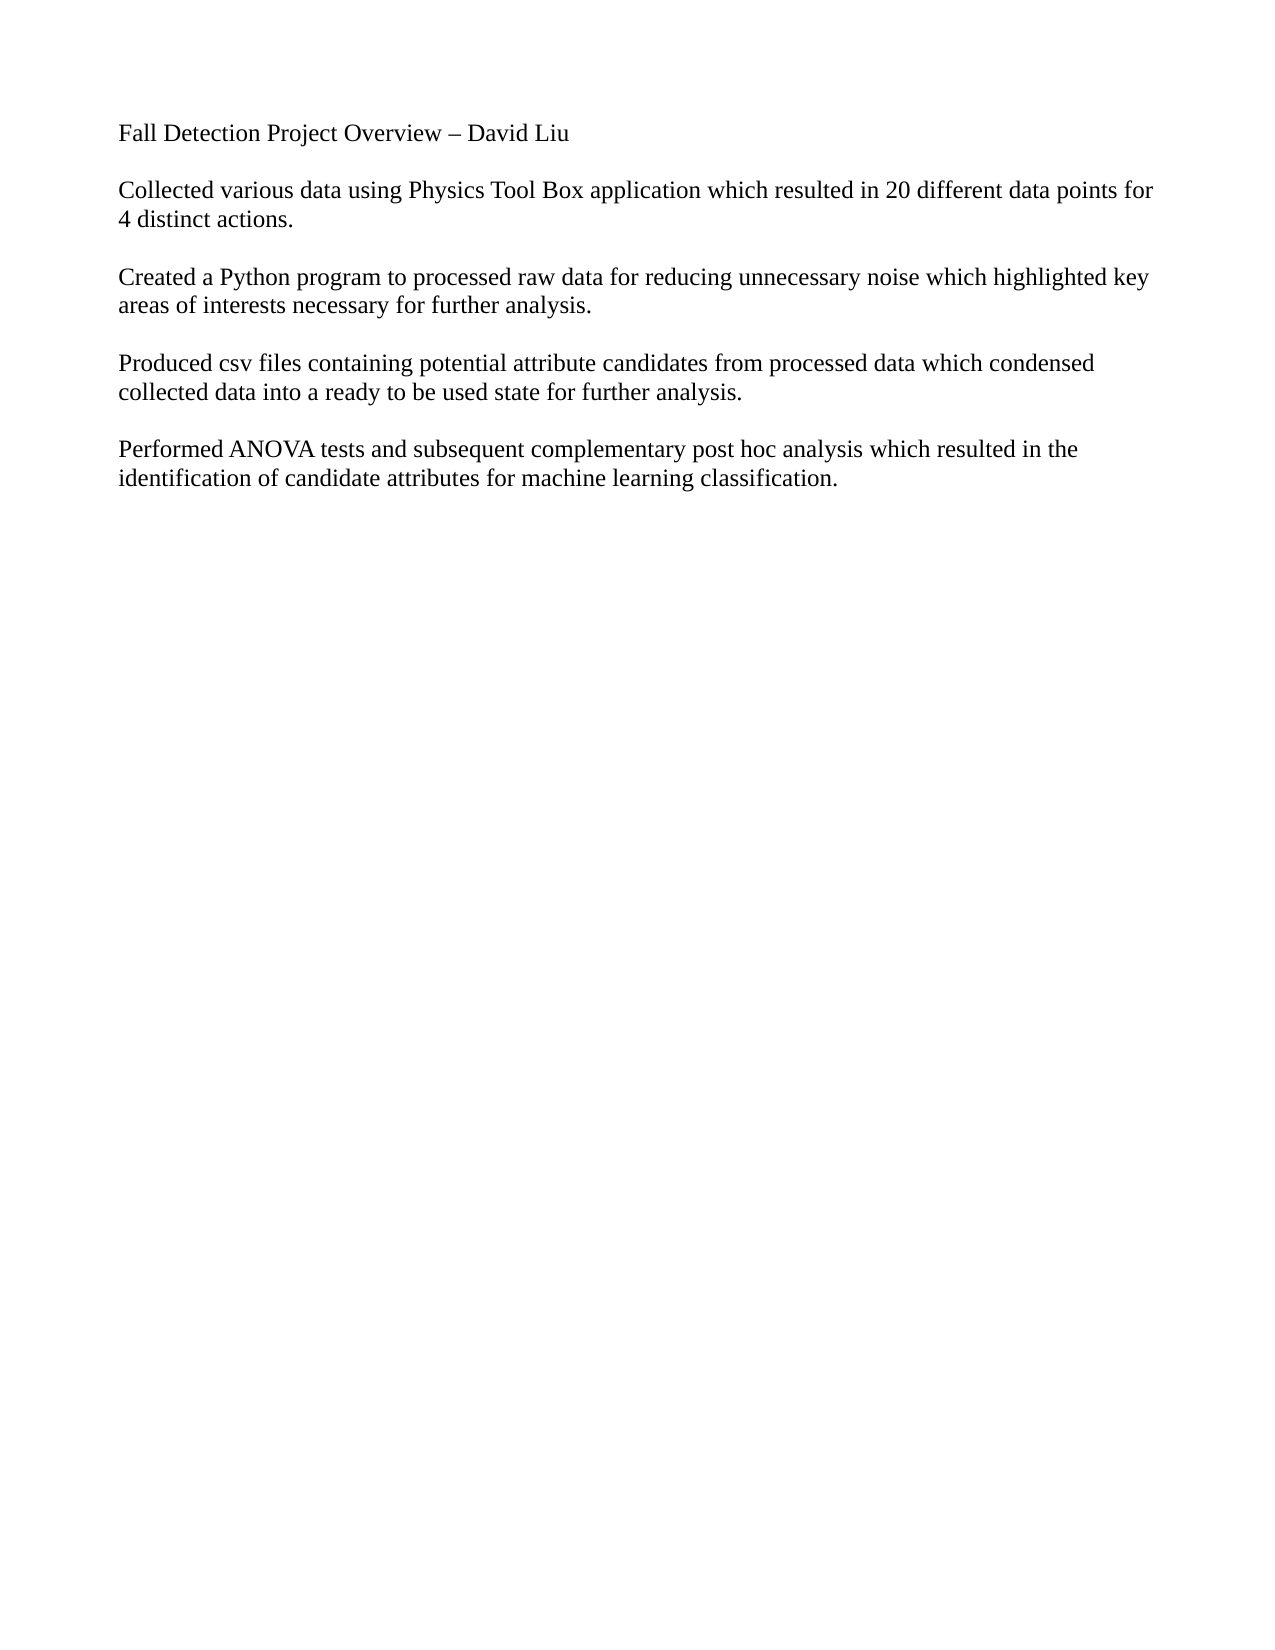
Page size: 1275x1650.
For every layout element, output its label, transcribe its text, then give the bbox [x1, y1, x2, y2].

text Fall Detection Project Overview – David Liu [118, 118, 1157, 147]
text Collected various data using Physics Tool Box application which resulted in 20 different data points for 4 distinct actions. [118, 176, 1157, 233]
text Performed ANOVA tests and subsequent complementary post hoc analysis which resulted in the identification of candidate attributes for machine learning classification. [118, 434, 1157, 492]
text Created a Python program to processed raw data for reducing unnecessary noise which highlighted key areas of interests necessary for further analysis. [118, 262, 1157, 319]
text Produced csv files containing potential attribute candidates from processed data which condensed collected data into a ready to be used state for further analysis. [118, 348, 1157, 406]
